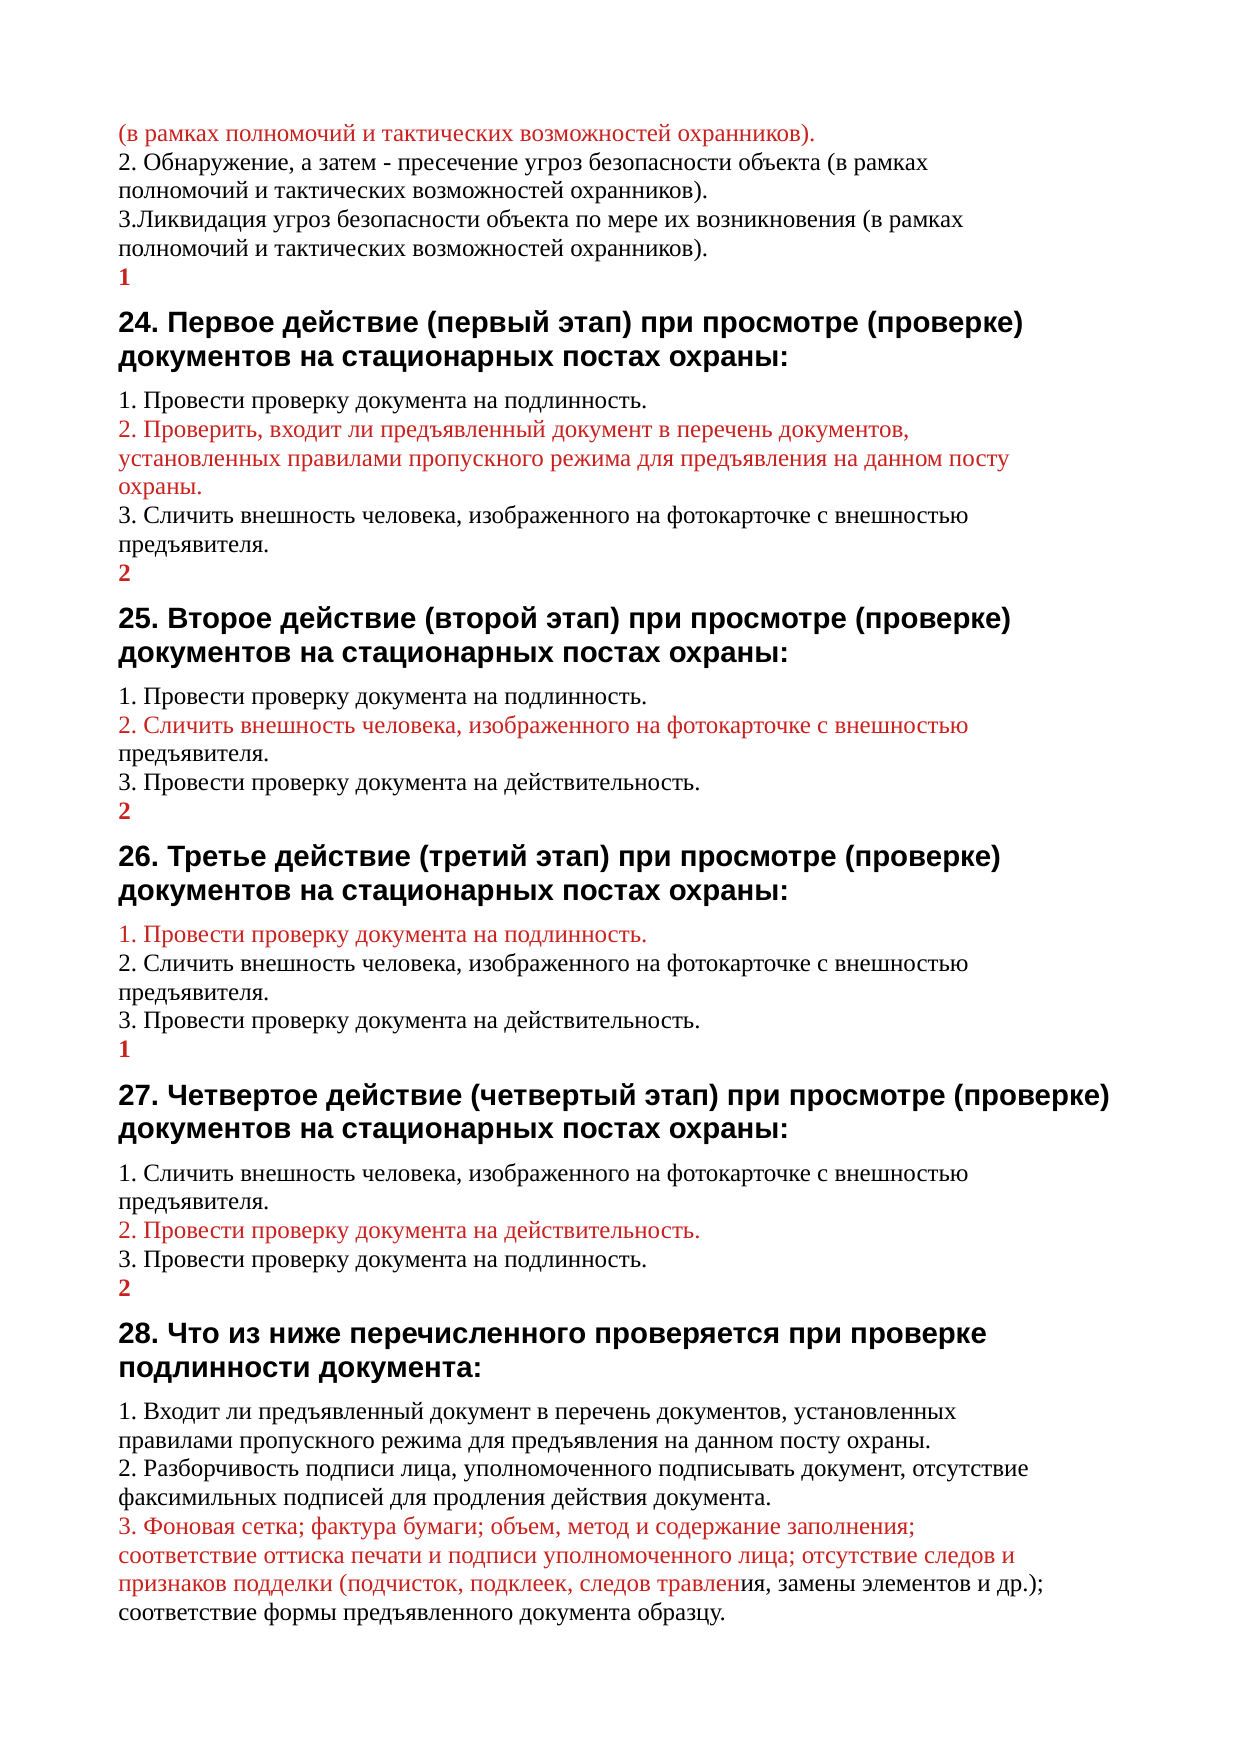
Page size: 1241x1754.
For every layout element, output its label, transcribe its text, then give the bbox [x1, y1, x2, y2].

text 3. Провести проверку документа на действительность. [118, 767, 1122, 796]
text 3. Провести проверку документа на подлинность. [118, 1244, 1122, 1273]
text 2 [118, 558, 1122, 586]
text 3. Провести проверку документа на действительность. [118, 1006, 1122, 1034]
text факсимильных подписей для продления действия документа. [118, 1482, 1122, 1511]
text 3. Сличить внешность человека, изображенного на фотокарточке с внешностью [118, 500, 1122, 529]
text 1. Провести проверку документа на подлинность. [118, 681, 1122, 710]
text 1. Сличить внешность человека, изображенного на фотокарточке с внешностью [118, 1158, 1122, 1186]
subtitle 24. Первое действие (первый этап) при просмотре (проверке) документов на стационарных постах охраны: [118, 305, 1122, 373]
text предъявителя. [118, 1186, 1122, 1215]
text 3.Ликвидация угроз безопасности объекта по мере их возникновения (в рамках [118, 204, 1122, 233]
text 2. Сличить внешность человека, изображенного на фотокарточке с внешностью [118, 710, 1122, 738]
text предъявителя. [118, 529, 1122, 558]
text охраны. [118, 471, 1122, 500]
text 2. Обнаружение, а затем - пресечение угроз безопасности объекта (в рамках [118, 147, 1122, 176]
text 2. Сличить внешность человека, изображенного на фотокарточке с внешностью [118, 948, 1122, 977]
text 1 [118, 262, 1122, 291]
text признаков подделки (подчисток, подклеек, следов травления, замены элементов и др.); [118, 1568, 1122, 1597]
text предъявителя. [118, 977, 1122, 1006]
text 1 [118, 1034, 1122, 1063]
subtitle 25. Второе действие (второй этап) при просмотре (проверке) документов на стационарных постах охраны: [118, 601, 1122, 668]
text 2 [118, 796, 1122, 825]
text соответствие оттиска печати и подписи уполномоченного лица; отсутствие следов и [118, 1540, 1122, 1568]
text предъявителя. [118, 738, 1122, 767]
text полномочий и тактических возможностей охранников). [118, 176, 1122, 204]
subtitle 27. Четвертое действие (четвертый этап) при просмотре (проверке) документов на стационарных постах охраны: [118, 1078, 1122, 1145]
text 3. Фоновая сетка; фактура бумаги; объем, метод и содержание заполнения; [118, 1511, 1122, 1540]
text 1. Входит ли предъявленный документ в перечень документов, установленных [118, 1396, 1122, 1425]
text 1. Провести проверку документа на подлинность. [118, 385, 1122, 414]
text (в рамках полномочий и тактических возможностей охранников). [118, 118, 1122, 147]
subtitle 26. Третье действие (третий этап) при просмотре (проверке) документов на стационарных постах охраны: [118, 839, 1122, 907]
text 2. Разборчивость подписи лица, уполномоченного подписывать документ, отсутствие [118, 1453, 1122, 1482]
subtitle 28. Что из ниже перечисленного проверяется при проверке подлинности документа: [118, 1316, 1122, 1383]
text 2. Провести проверку документа на действительность. [118, 1215, 1122, 1244]
text 2 [118, 1273, 1122, 1301]
text соответствие формы предъявленного документа образцу. [118, 1597, 1122, 1626]
text полномочий и тактических возможностей охранников). [118, 233, 1122, 262]
text правилами пропускного режима для предъявления на данном посту охраны. [118, 1425, 1122, 1453]
text 2. Проверить, входит ли предъявленный документ в перечень документов, [118, 414, 1122, 443]
text 1. Провести проверку документа на подлинность. [118, 919, 1122, 948]
text установленных правилами пропускного режима для предъявления на данном посту [118, 443, 1122, 471]
